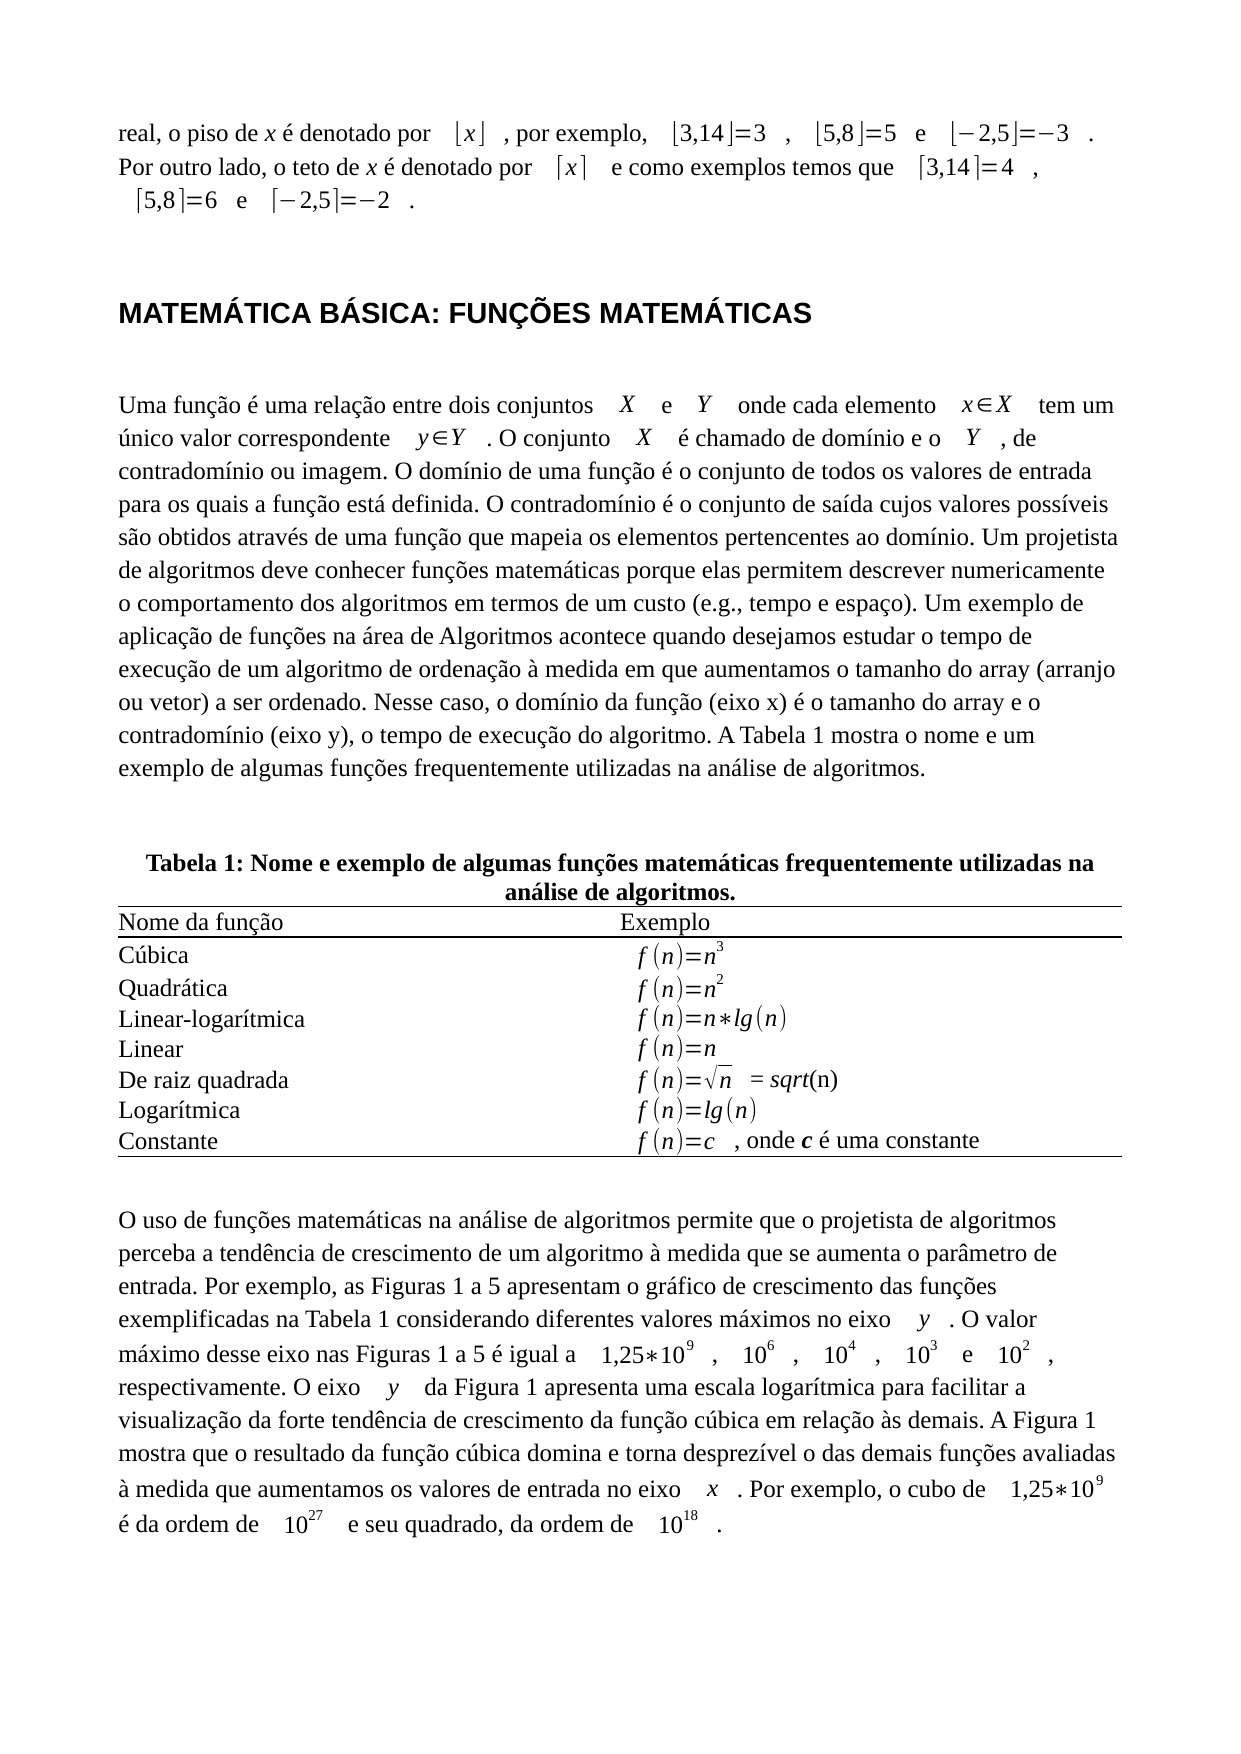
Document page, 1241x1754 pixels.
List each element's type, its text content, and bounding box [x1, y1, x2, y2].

table_cell , onde c é uma constante [620, 1125, 1122, 1156]
table_cell [620, 938, 1122, 971]
table_cell Cúbica [118, 938, 620, 971]
table_cell [620, 1095, 1122, 1125]
table_cell Quadrática [118, 971, 620, 1003]
table_cell Constante [118, 1125, 620, 1156]
table_cell Linear [118, 1034, 620, 1063]
table_cell Logarítmica [118, 1095, 620, 1125]
table_header Exemplo [620, 907, 1122, 936]
subtitle Tabela 1: Nome e exemplo de algumas funções matemáticas frequentemente utilizadas na análise de algoritmos. [118, 848, 1122, 906]
table_cell [620, 1034, 1122, 1063]
text Os conceitos matemáticos de piso e teto são aplicados aos números reais. Alguns exemplos de aplicação dessas operações na Computação envolvem arredondamento de números, cálculo de índices, divisões e análise de algoritmos. O piso de um número corresponde ao maior número inteiro que é menor ou igual ao número em questão. O teto de um número corresponde ao menor número inteiro que é maior ou igual ao referido número. Formalmente, temos que se x é um número real, o piso de x é denotado por , por exemplo, , e . Por outro lado, o teto de x é denotado por e como exemplos temos que , e . [118, 118, 1122, 215]
table_cell [620, 971, 1122, 1003]
table_cell De raiz quadrada [118, 1064, 620, 1095]
text Uma função é uma relação entre dois conjuntos e onde cada elemento tem um único valor correspondente . O conjunto é chamado de domínio e o , de contradomínio ou imagem. O domínio de uma função é o conjunto de todos os valores de entrada para os quais a função está definida. O contradomínio é o conjunto de saída cujos valores possíveis são obtidos através de uma função que mapeia os elementos pertencentes ao domínio. Um projetista de algoritmos deve conhecer funções matemáticas porque elas permitem descrever numericamente o comportamento dos algoritmos em termos de um custo (e.g., tempo e espaço). Um exemplo de aplicação de funções na área de Algoritmos acontece quando desejamos estudar o tempo de execução de um algoritmo de ordenação à medida em que aumentamos o tamanho do array (arranjo ou vetor) a ser ordenado. Nesse caso, o domínio da função (eixo x) é o tamanho do array e o contradomínio (eixo y), o tempo de execução do algoritmo. A Tabela 1 mostra o nome e um exemplo de algumas funções frequentemente utilizadas na análise de algoritmos. [118, 390, 1122, 782]
table_cell Linear-logarítmica [118, 1004, 620, 1033]
subtitle MATEMÁTICA BÁSICA: FUNÇÕES MATEMÁTICAS [118, 296, 1122, 330]
table_cell [620, 1004, 1122, 1033]
text O uso de funções matemáticas na análise de algoritmos permite que o projetista de algoritmos perceba a tendência de crescimento de um algoritmo à medida que se aumenta o parâmetro de entrada. Por exemplo, as Figuras 1 a 5 apresentam o gráfico de crescimento das funções exemplificadas na Tabela 1 considerando diferentes valores máximos no eixo . O valor máximo desse eixo nas Figuras 1 a 5 é igual a , , , e , respectivamente. O eixo da Figura 1 apresenta uma escala logarítmica para facilitar a visualização da forte tendência de crescimento da função cúbica em relação às demais. A Figura 1 mostra que o resultado da função cúbica domina e torna desprezível o das demais funções avaliadas à medida que aumentamos os valores de entrada no eixo . Por exemplo, o cubo de é da ordem de e seu quadrado, da ordem de . [118, 1205, 1122, 1538]
table_header Nome da função [118, 907, 620, 936]
table_cell = sqrt(n) [620, 1064, 1122, 1095]
